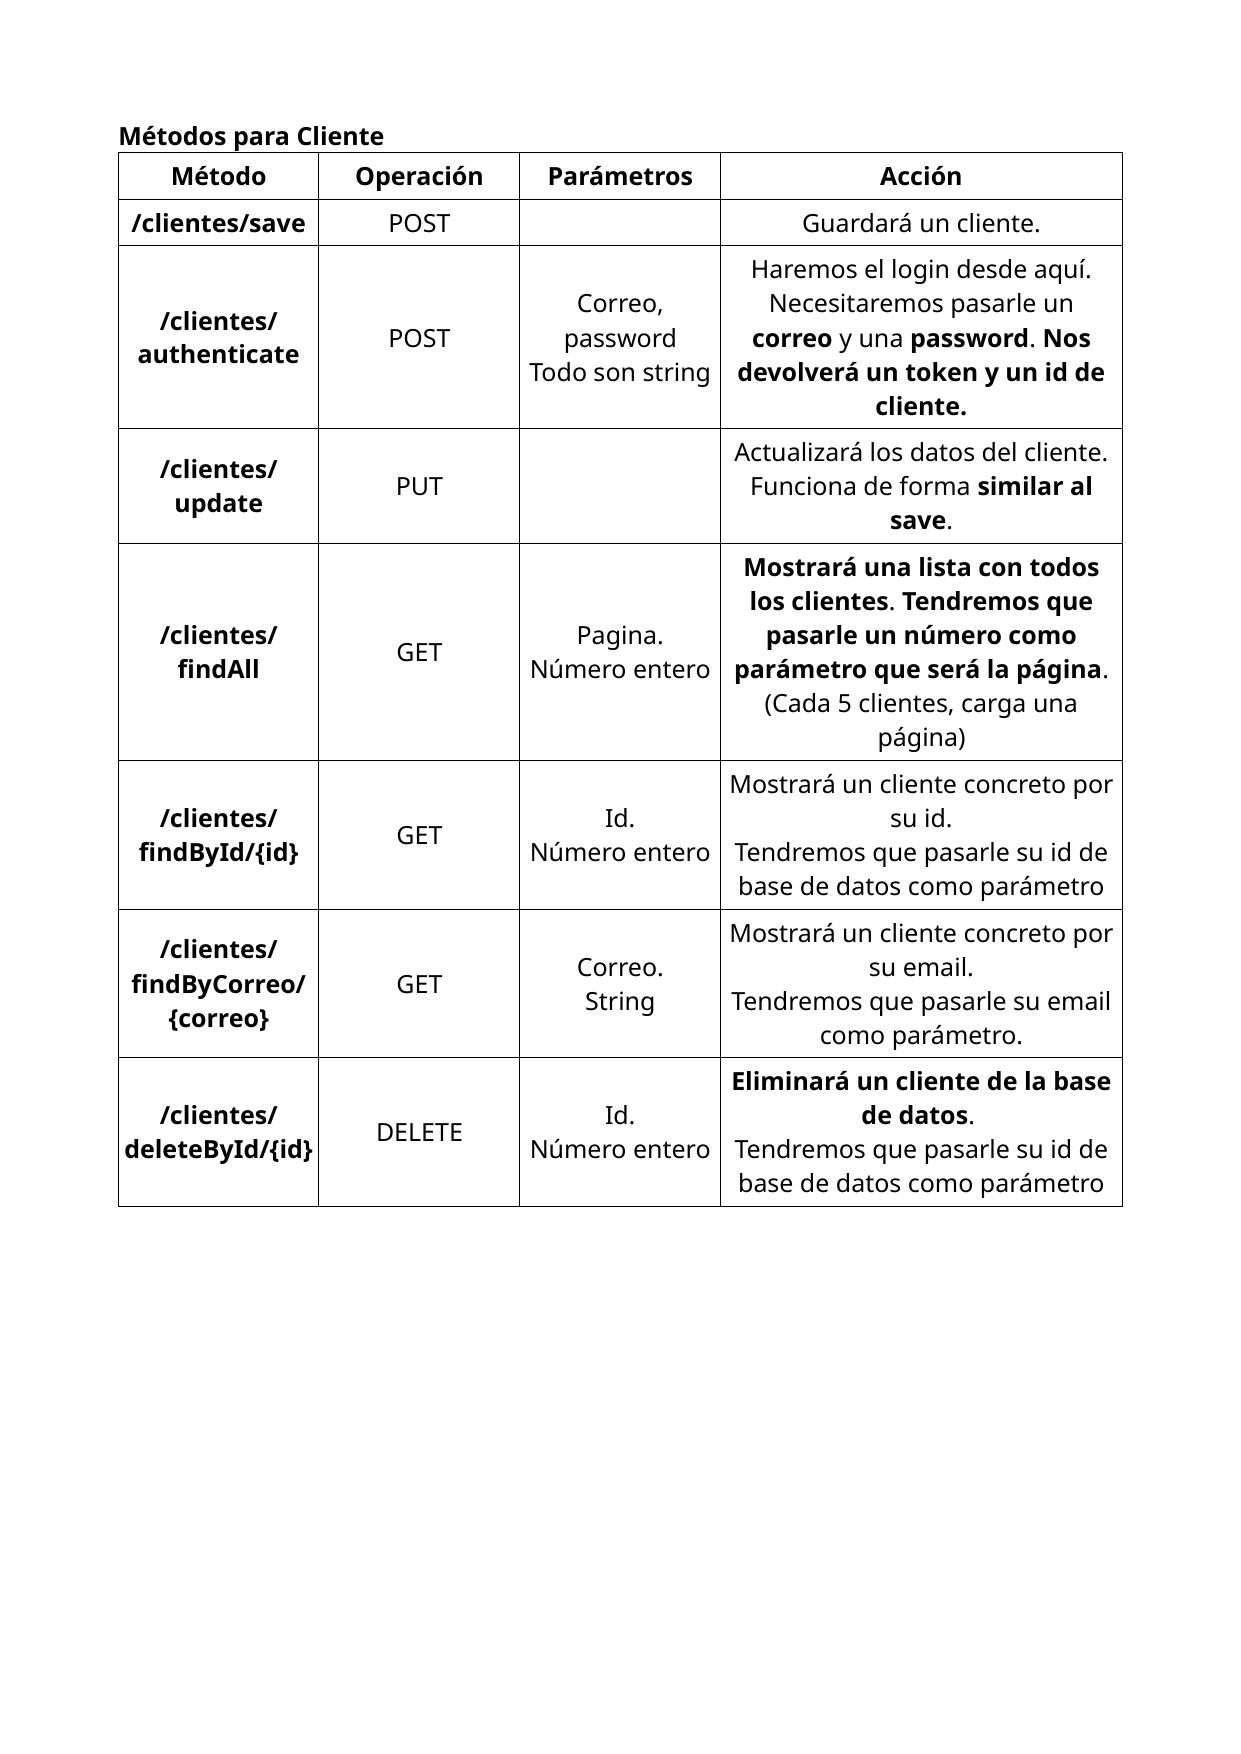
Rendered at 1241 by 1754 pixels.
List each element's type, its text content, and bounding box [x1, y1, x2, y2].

table_header Acción [721, 153, 1122, 199]
table_header Método [119, 153, 318, 199]
table_cell /clientes/update [119, 429, 318, 543]
table_cell /clientes/save [119, 200, 318, 245]
table_cell POST [319, 246, 519, 428]
table_cell Correo, password Todo son string [520, 246, 720, 428]
table_cell /clientes/findAll [119, 544, 318, 760]
table_cell /clientes/findByCorreo/{correo} [119, 910, 318, 1057]
table_cell /clientes/findById/{id} [119, 761, 318, 908]
table_header Operación [319, 153, 519, 199]
table_cell GET [319, 910, 519, 1057]
table_cell DELETE [319, 1058, 519, 1206]
table_cell Correo. String [520, 910, 720, 1057]
table_cell Mostrará una lista con todos los clientes. Tendremos que pasarle un número como parámetro que será la página. (Cada 5 clientes, carga una página) [721, 544, 1122, 760]
table_cell GET [319, 761, 519, 908]
table_cell Mostrará un cliente concreto por su id. Tendremos que pasarle su id de base de datos como parámetro [721, 761, 1122, 908]
table_cell Pagina. Número entero [520, 544, 720, 760]
table_cell Actualizará los datos del cliente. Funciona de forma similar al save. [721, 429, 1122, 543]
table_cell POST [319, 200, 519, 245]
table_cell PUT [319, 429, 519, 543]
table_cell Guardará un cliente. [721, 200, 1122, 245]
table_cell Id. Número entero [520, 1058, 720, 1206]
table_cell Haremos el login desde aquí. Necesitaremos pasarle un correo y una password. Nos devolverá un token y un id de cliente. [721, 246, 1122, 428]
table_cell [520, 429, 720, 543]
text Métodos para Cliente [118, 118, 1122, 152]
table_cell Mostrará un cliente concreto por su email. Tendremos que pasarle su email como parámetro. [721, 910, 1122, 1057]
table_header Parámetros [520, 153, 720, 199]
table_cell /clientes/authenticate [119, 246, 318, 428]
table_cell Id. Número entero [520, 761, 720, 908]
table_cell Eliminará un cliente de la base de datos. Tendremos que pasarle su id de base de datos como parámetro [721, 1058, 1122, 1206]
table_cell [520, 200, 720, 245]
table_cell GET [319, 544, 519, 760]
table_cell /clientes/deleteById/{id} [119, 1058, 318, 1206]
